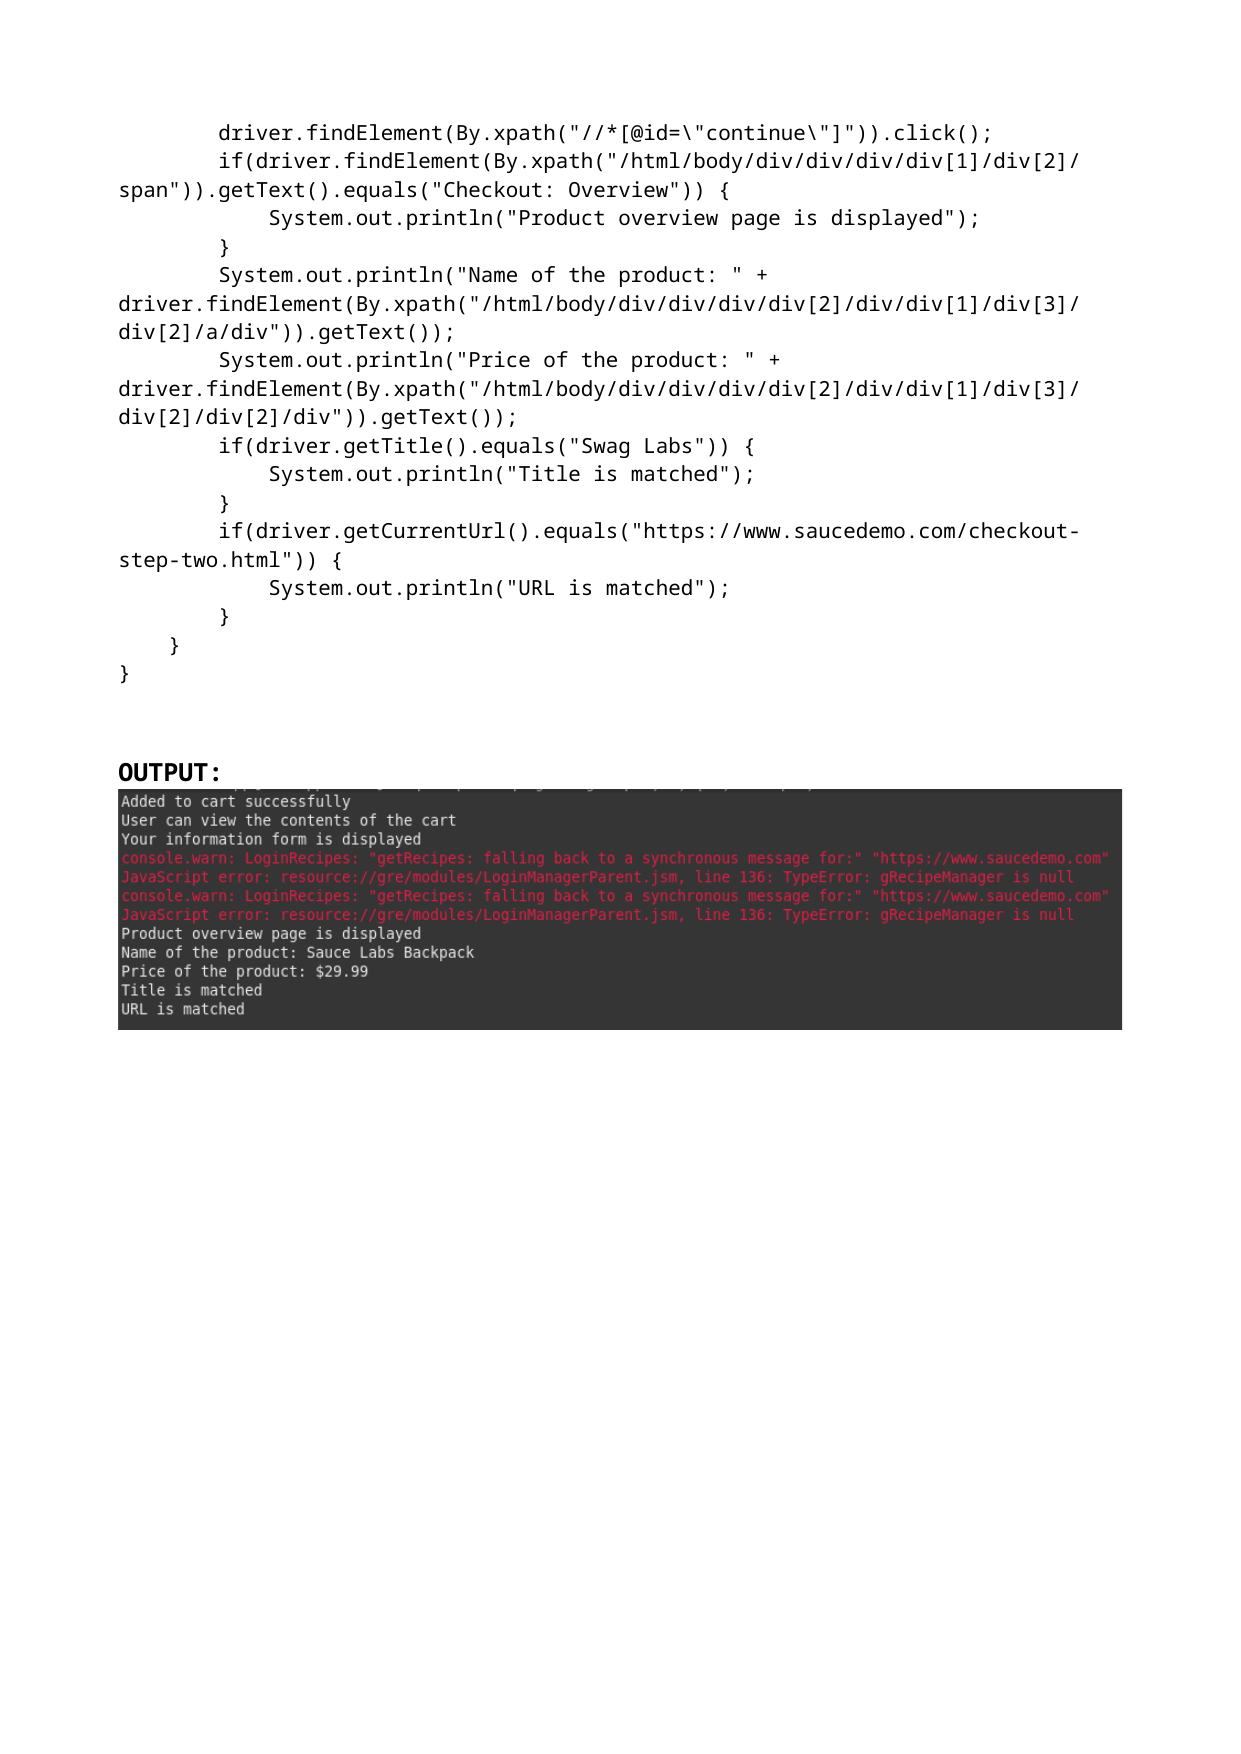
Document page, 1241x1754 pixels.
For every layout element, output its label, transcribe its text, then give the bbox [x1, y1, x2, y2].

text System.out.println("Price of the product: " + driver.findElement(By.xpath("/html/body/div/div/div/div[2]/div/div[1]/div[3]/div[2]/div[2]/div")).getText()); [118, 346, 1122, 431]
text } [118, 488, 1122, 516]
picture [118, 789, 1123, 1030]
text } [118, 630, 1122, 658]
text driver.findElement(By.xpath("//*[@id=\"continue\"]")).click(); [118, 118, 1122, 147]
text } [118, 232, 1122, 260]
text } [118, 602, 1122, 630]
text OUTPUT: [118, 755, 1122, 789]
text System.out.println("Title is matched"); [118, 459, 1122, 488]
text } [118, 658, 1122, 687]
text if(driver.getCurrentUrl().equals("https://www.saucedemo.com/checkout-step-two.html")) { [118, 516, 1122, 573]
text System.out.println("Product overview page is displayed"); [118, 203, 1122, 232]
text if(driver.getTitle().equals("Swag Labs")) { [118, 431, 1122, 459]
text System.out.println("URL is matched"); [118, 573, 1122, 602]
text if(driver.findElement(By.xpath("/html/body/div/div/div/div[1]/div[2]/span")).getText().equals("Checkout: Overview")) { [118, 147, 1122, 203]
text System.out.println("Name of the product: " + driver.findElement(By.xpath("/html/body/div/div/div/div[2]/div/div[1]/div[3]/div[2]/a/div")).getText()); [118, 260, 1122, 346]
